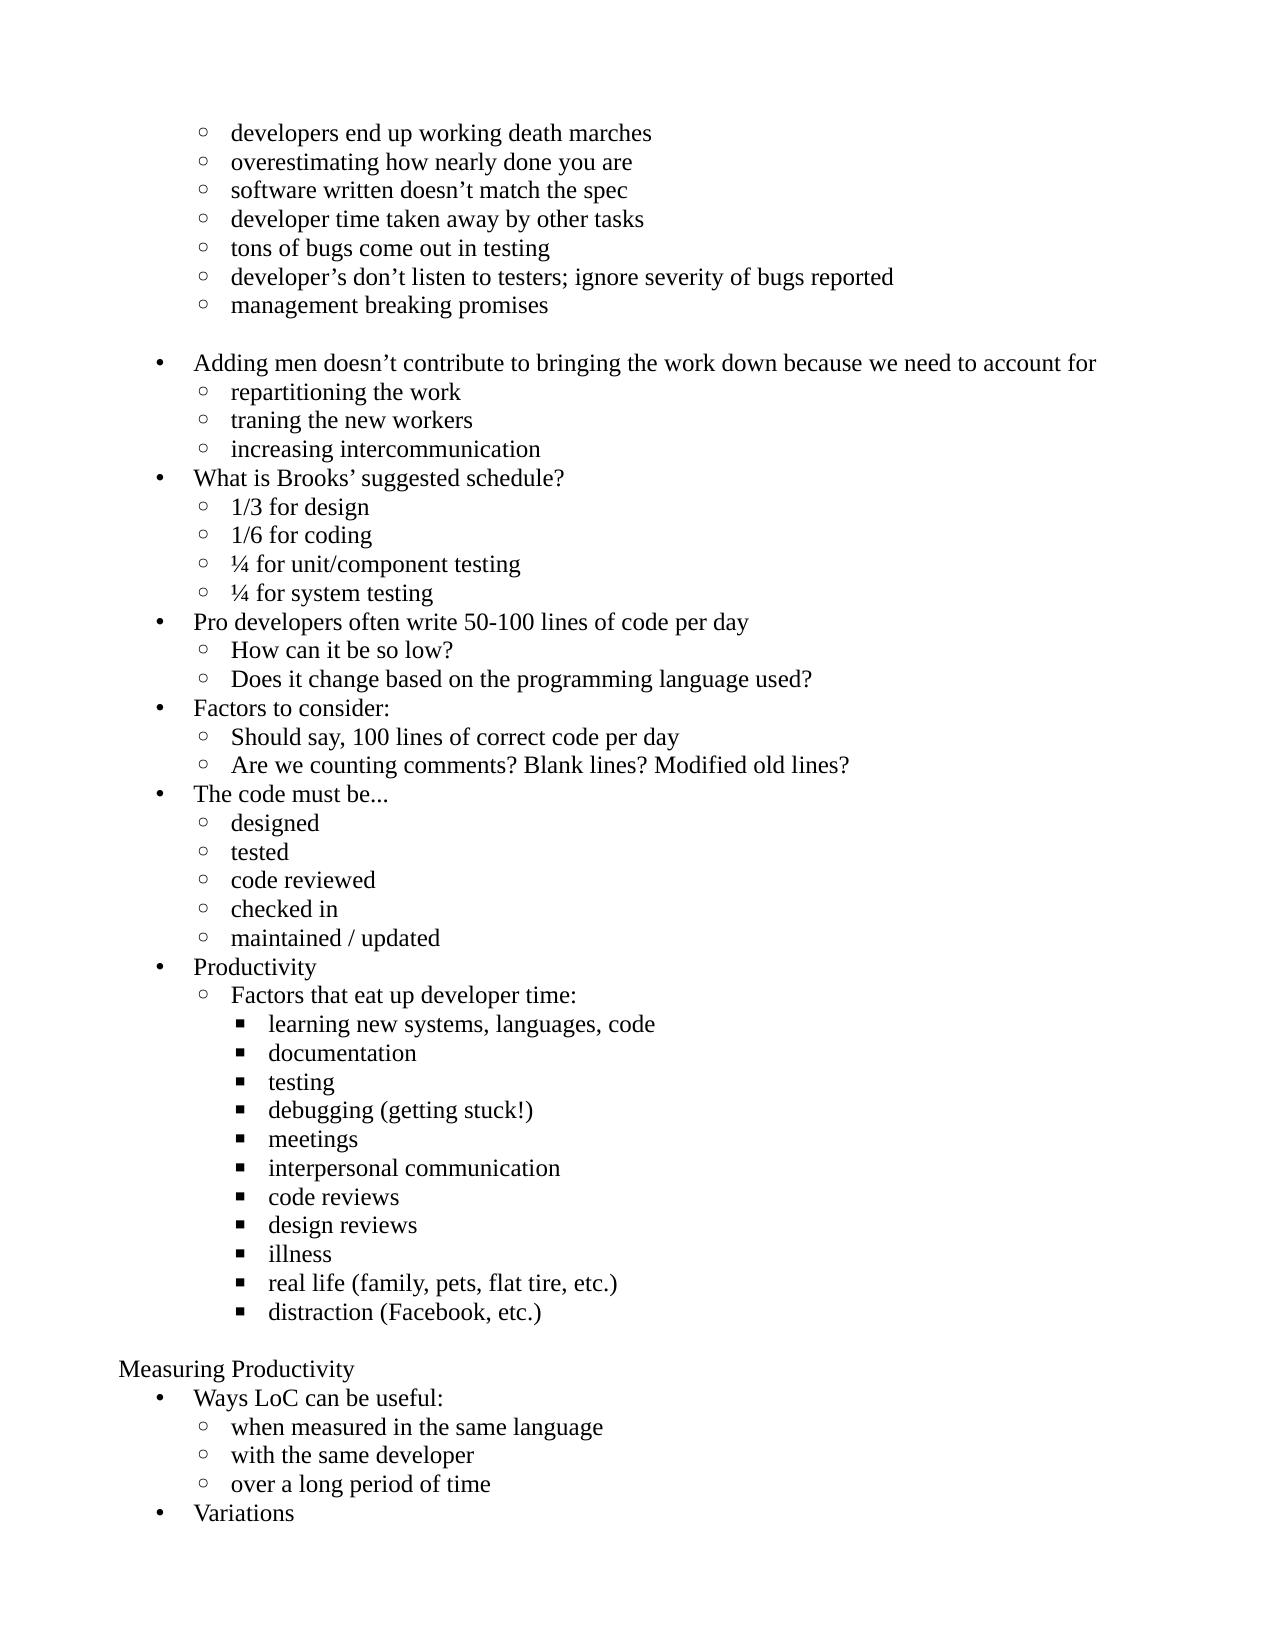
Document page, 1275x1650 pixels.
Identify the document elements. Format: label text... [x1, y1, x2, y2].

list The code must be... [156, 779, 1157, 808]
list checked in [193, 894, 1157, 923]
list increasing intercommunication [193, 434, 1157, 463]
list code reviewed [193, 866, 1157, 894]
list traning the new workers [193, 406, 1157, 434]
list 1/6 for coding [193, 521, 1157, 549]
list tested [193, 837, 1157, 866]
list debugging (getting stuck!) [231, 1096, 1157, 1124]
list meetings [231, 1124, 1157, 1153]
list Ways LoC can be useful: [156, 1383, 1157, 1412]
list ¼ for unit/component testing [193, 549, 1157, 578]
list tons of bugs come out in testing [193, 233, 1157, 262]
list interpersonal communication [231, 1153, 1157, 1182]
list code reviews [231, 1182, 1157, 1211]
list Factors that eat up developer time: [193, 981, 1157, 1009]
list illness [231, 1239, 1157, 1268]
list developer’s don’t listen to testers; ignore severity of bugs reported [193, 262, 1157, 291]
list Factors to consider: [156, 693, 1157, 722]
list 1/3 for design [193, 492, 1157, 521]
list over a long period of time [193, 1469, 1157, 1498]
list software written doesn’t match the spec [193, 176, 1157, 204]
list ¼ for system testing [193, 578, 1157, 607]
list with the same developer [193, 1441, 1157, 1469]
list real life (family, pets, flat tire, etc.) [231, 1268, 1157, 1297]
list management breaking promises [193, 291, 1157, 319]
list distraction (Facebook, etc.) [231, 1297, 1157, 1326]
list testing [231, 1067, 1157, 1096]
list designed [193, 808, 1157, 837]
list Should say, 100 lines of correct code per day [193, 722, 1157, 751]
list repartitioning the work [193, 377, 1157, 406]
list Variations [156, 1498, 1157, 1527]
list How can it be so low? [193, 636, 1157, 664]
list when measured in the same language [193, 1412, 1157, 1441]
list Does it change based on the programming language used? [193, 664, 1157, 693]
list Pro developers often write 50-100 lines of code per day [156, 607, 1157, 636]
list Are we counting comments? Blank lines? Modified old lines? [193, 751, 1157, 779]
text Measuring Productivity [118, 1354, 1157, 1383]
list overestimating how nearly done you are [193, 147, 1157, 176]
list developers end up working death marches [193, 118, 1157, 147]
list Adding men doesn’t contribute to bringing the work down because we need to account for [156, 348, 1157, 377]
list What is Brooks’ suggested schedule? [156, 463, 1157, 492]
list Productivity [156, 952, 1157, 981]
list learning new systems, languages, code [231, 1009, 1157, 1038]
list documentation [231, 1038, 1157, 1067]
list maintained / updated [193, 923, 1157, 952]
list developer time taken away by other tasks [193, 204, 1157, 233]
list design reviews [231, 1211, 1157, 1239]
